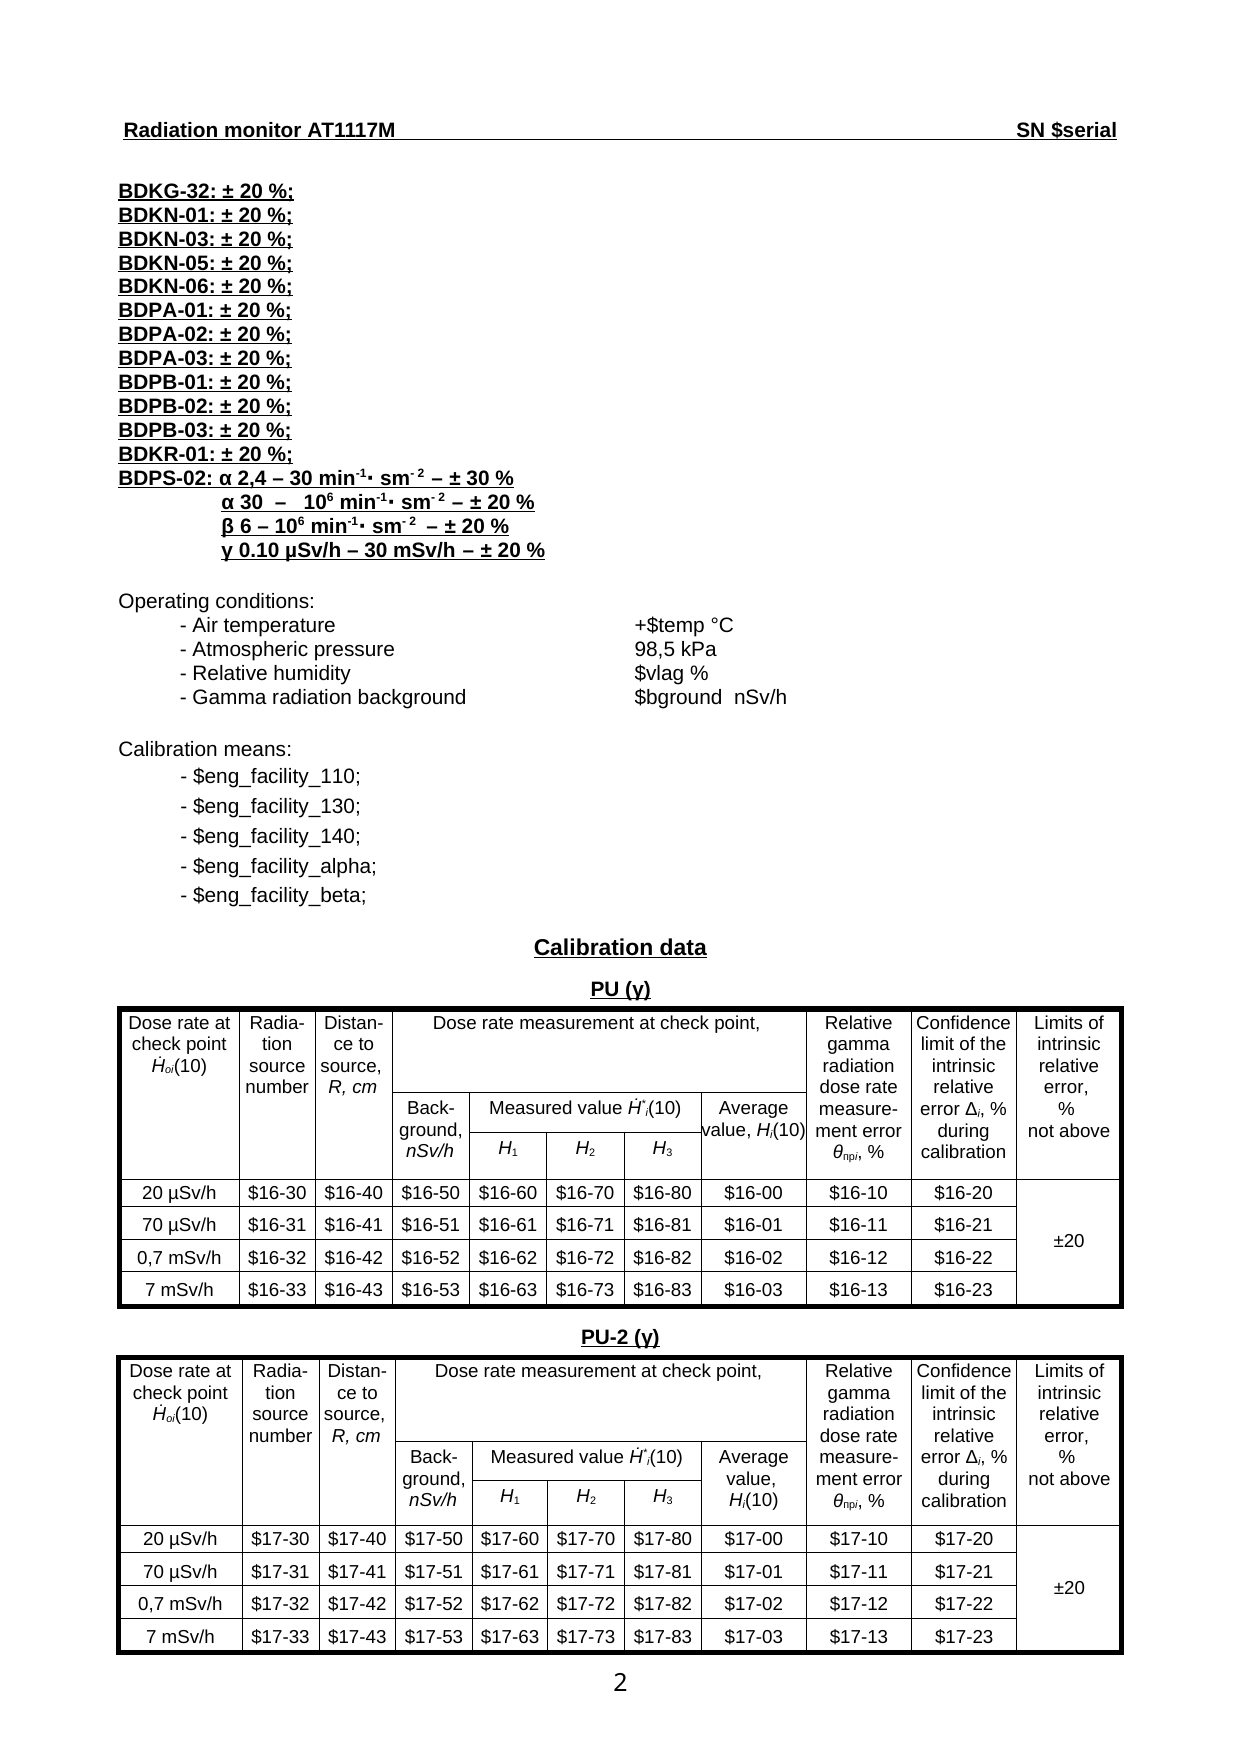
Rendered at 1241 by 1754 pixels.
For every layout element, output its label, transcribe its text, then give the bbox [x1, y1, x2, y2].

table_cell $16-32 [240, 1240, 315, 1271]
table_cell $16-20 [912, 1180, 1016, 1206]
table_header PU (γ) [119, 960, 1122, 1006]
table_cell $17-11 [807, 1553, 911, 1585]
table_cell H1 [473, 1481, 547, 1525]
text - Gamma radiation background $bground nSv/h [179, 684, 1122, 708]
table_cell $17-52 [396, 1586, 472, 1617]
table_cell $16-10 [807, 1180, 911, 1206]
table_cell H2 [547, 1133, 624, 1178]
table_header BDKG-32: ± 20 %; [118, 179, 1063, 202]
table_cell 20 µSv/h [122, 1180, 239, 1206]
table_header BDPB-02: ± 20 %; [118, 394, 1063, 418]
table_cell $16-41 [316, 1207, 392, 1238]
table_cell Distan-ce to source, R, сm [320, 1360, 395, 1525]
table_cell $16-72 [547, 1240, 624, 1271]
table_header BDPA-03: ± 20 %; [118, 346, 1063, 370]
table_header PU-2 (γ) [118, 1309, 1122, 1355]
table_cell $17-42 [320, 1586, 395, 1617]
table_cell $16-53 [393, 1272, 469, 1304]
table_cell $17-81 [625, 1553, 701, 1585]
table_cell $16-00 [702, 1180, 806, 1206]
table_cell $16-21 [912, 1207, 1016, 1238]
table_header BDPA-02: ± 20 %; [118, 322, 1063, 346]
table_cell $17-12 [807, 1586, 911, 1617]
table_header BDPS-02: α 2,4 – 30 min-1⋅ sm- 2 – ± 30 % α 30 – 106 min-1⋅ sm- 2 – ± 20 % β 6 – 106 min-1⋅ sm- 2 – ± 20 % γ 0.10 µSv/h – 30 mSv/h – ± 20 % [118, 466, 1063, 562]
table_cell Dose rate at check point Ḣoi(10) [122, 1012, 239, 1178]
table_header BDKR-01: ± 20 %; [118, 442, 1063, 466]
table_cell $17-51 [396, 1553, 472, 1585]
table_cell 7 mSv/h [122, 1272, 239, 1304]
table_cell $16-80 [625, 1180, 701, 1206]
table_cell $16-82 [625, 1240, 701, 1271]
table_cell $16-42 [316, 1240, 392, 1271]
table_cell $16-30 [240, 1180, 315, 1206]
table_cell $17-71 [548, 1553, 624, 1585]
table_cell $16-23 [912, 1272, 1016, 1304]
table_cell $17-50 [396, 1526, 472, 1552]
table_cell H1 [470, 1133, 546, 1178]
table_cell $16-61 [470, 1207, 546, 1238]
table_header - $eng_facility_beta; [118, 880, 1122, 910]
table_cell ±20 [1017, 1526, 1119, 1650]
table_cell $16-01 [702, 1207, 806, 1238]
table_cell 0,7 mSv/h [122, 1240, 239, 1271]
table_cell 7 mSv/h [121, 1619, 242, 1650]
table_cell 70 µSv/h [121, 1553, 242, 1585]
table_cell $17-32 [243, 1586, 319, 1617]
table_cell Limits of intrinsic relative error, % not above [1017, 1360, 1119, 1525]
table_cell $16-22 [912, 1240, 1016, 1271]
table_header - $eng_facility_140; [118, 821, 1122, 851]
table_cell $17-83 [625, 1619, 701, 1650]
table_cell $17-60 [473, 1526, 547, 1552]
table_cell Dose rate measurement at check point, [396, 1360, 806, 1441]
table_cell $16-02 [702, 1240, 806, 1271]
text - Atmospheric pressure 98,5 kPa [179, 637, 1122, 661]
table_cell $16-83 [625, 1272, 701, 1304]
table_cell Confidence limit of the intrinsic relative error Δi, % during calibration [912, 1360, 1016, 1525]
table_cell $17-30 [243, 1526, 319, 1552]
table_cell 0,7 mSv/h [121, 1586, 242, 1617]
table_cell $17-13 [807, 1619, 911, 1650]
table_cell H3 [625, 1133, 701, 1178]
table_cell 20 µSv/h [121, 1526, 242, 1552]
table_cell $16-03 [702, 1272, 806, 1304]
table_cell $17-70 [548, 1526, 624, 1552]
table_cell $17-82 [625, 1586, 701, 1617]
table_header BDPB-01: ± 20 %; [118, 370, 1063, 394]
table_cell $17-23 [912, 1619, 1016, 1650]
table_header BDKN-05: ± 20 %; [118, 250, 1063, 274]
table_cell Back-ground, nSv/h [393, 1093, 469, 1178]
table_cell Limits of intrinsic relative error, % not above [1017, 1012, 1119, 1178]
table_cell $17-63 [473, 1619, 547, 1650]
table_cell $16-70 [547, 1180, 624, 1206]
table_cell $17-33 [243, 1619, 319, 1650]
table_cell $16-50 [393, 1180, 469, 1206]
table_cell Average value, Hi(10) [702, 1093, 806, 1178]
table_cell Average value, Hi(10) [702, 1442, 806, 1525]
table_cell $17-01 [702, 1553, 806, 1585]
table_header BDPA-01: ± 20 %; [118, 298, 1063, 322]
table_header - $eng_facility_alpha; [118, 851, 1122, 880]
table_cell $17-41 [320, 1553, 395, 1585]
table_cell $17-02 [702, 1586, 806, 1617]
table_cell $17-80 [625, 1526, 701, 1552]
table_cell Measured value Ḣ*i(10) [470, 1093, 701, 1132]
table_cell $16-33 [240, 1272, 315, 1304]
table_header - $eng_facility_130; [118, 791, 1122, 821]
table_cell H3 [625, 1481, 701, 1525]
table_cell $17-21 [912, 1553, 1016, 1585]
table_cell Measured value Ḣ*i(10) [473, 1442, 701, 1480]
table_cell $17-22 [912, 1586, 1016, 1617]
table_cell Distan-ce to source, R, сm [316, 1012, 392, 1178]
table_cell Radia-tion source number [240, 1012, 315, 1178]
table_cell $17-10 [807, 1526, 911, 1552]
table_cell $16-43 [316, 1272, 392, 1304]
table_cell 70 µSv/h [122, 1207, 239, 1238]
table_cell $17-62 [473, 1586, 547, 1617]
text - Relative humidity $vlag % [179, 661, 1122, 684]
table_cell $16-11 [807, 1207, 911, 1238]
table_cell $17-31 [243, 1553, 319, 1585]
table_cell Confidence limit of the intrinsic relative error Δi, % during calibration [912, 1012, 1016, 1178]
table_cell Dose rate at check point Ḣoi(10) [121, 1360, 242, 1525]
table_cell $16-71 [547, 1207, 624, 1238]
table_cell $17-20 [912, 1526, 1016, 1552]
table_cell $16-12 [807, 1240, 911, 1271]
table_header - $eng_facility_110; [118, 761, 1122, 791]
table_cell $17-03 [702, 1619, 806, 1650]
table_header BDKN-03: ± 20 %; [118, 226, 1063, 250]
table_cell Back-ground, nSv/h [396, 1442, 472, 1525]
table_cell $17-61 [473, 1553, 547, 1585]
table_header BDKN-01: ± 20 %; [118, 203, 1063, 226]
table_cell $17-73 [548, 1619, 624, 1650]
table_cell $16-52 [393, 1240, 469, 1271]
table_cell Relative gamma radiation dose rate measure-ment error θпрi, % [807, 1012, 911, 1178]
text Operating conditions: [118, 589, 1122, 613]
text Calibration data [118, 934, 1122, 960]
table_cell $16-63 [470, 1272, 546, 1304]
table_cell $17-43 [320, 1619, 395, 1650]
table_cell $16-81 [625, 1207, 701, 1238]
table_cell $16-73 [547, 1272, 624, 1304]
table_cell H2 [548, 1481, 624, 1525]
table_cell Relative gamma radiation dose rate measure-ment error θпрi, % [807, 1360, 911, 1525]
table_cell $16-31 [240, 1207, 315, 1238]
table_cell $17-53 [396, 1619, 472, 1650]
text - Air temperature +$temp °C [179, 613, 1122, 637]
text Calibration means: [118, 737, 1122, 761]
table_cell $17-40 [320, 1526, 395, 1552]
table_header BDPB-03: ± 20 %; [118, 418, 1063, 442]
table_header BDKN-06: ± 20 %; [118, 274, 1063, 298]
table_cell $17-00 [702, 1526, 806, 1552]
table_cell $17-72 [548, 1586, 624, 1617]
table_cell $16-13 [807, 1272, 911, 1304]
table_cell ±20 [1017, 1180, 1119, 1304]
table_cell Dose rate measurement at check point, [393, 1012, 806, 1092]
table_cell $16-62 [470, 1240, 546, 1271]
table_cell $16-51 [393, 1207, 469, 1238]
table_cell $16-40 [316, 1180, 392, 1206]
table_cell Radia-tion source number [243, 1360, 319, 1525]
table_cell $16-60 [470, 1180, 546, 1206]
